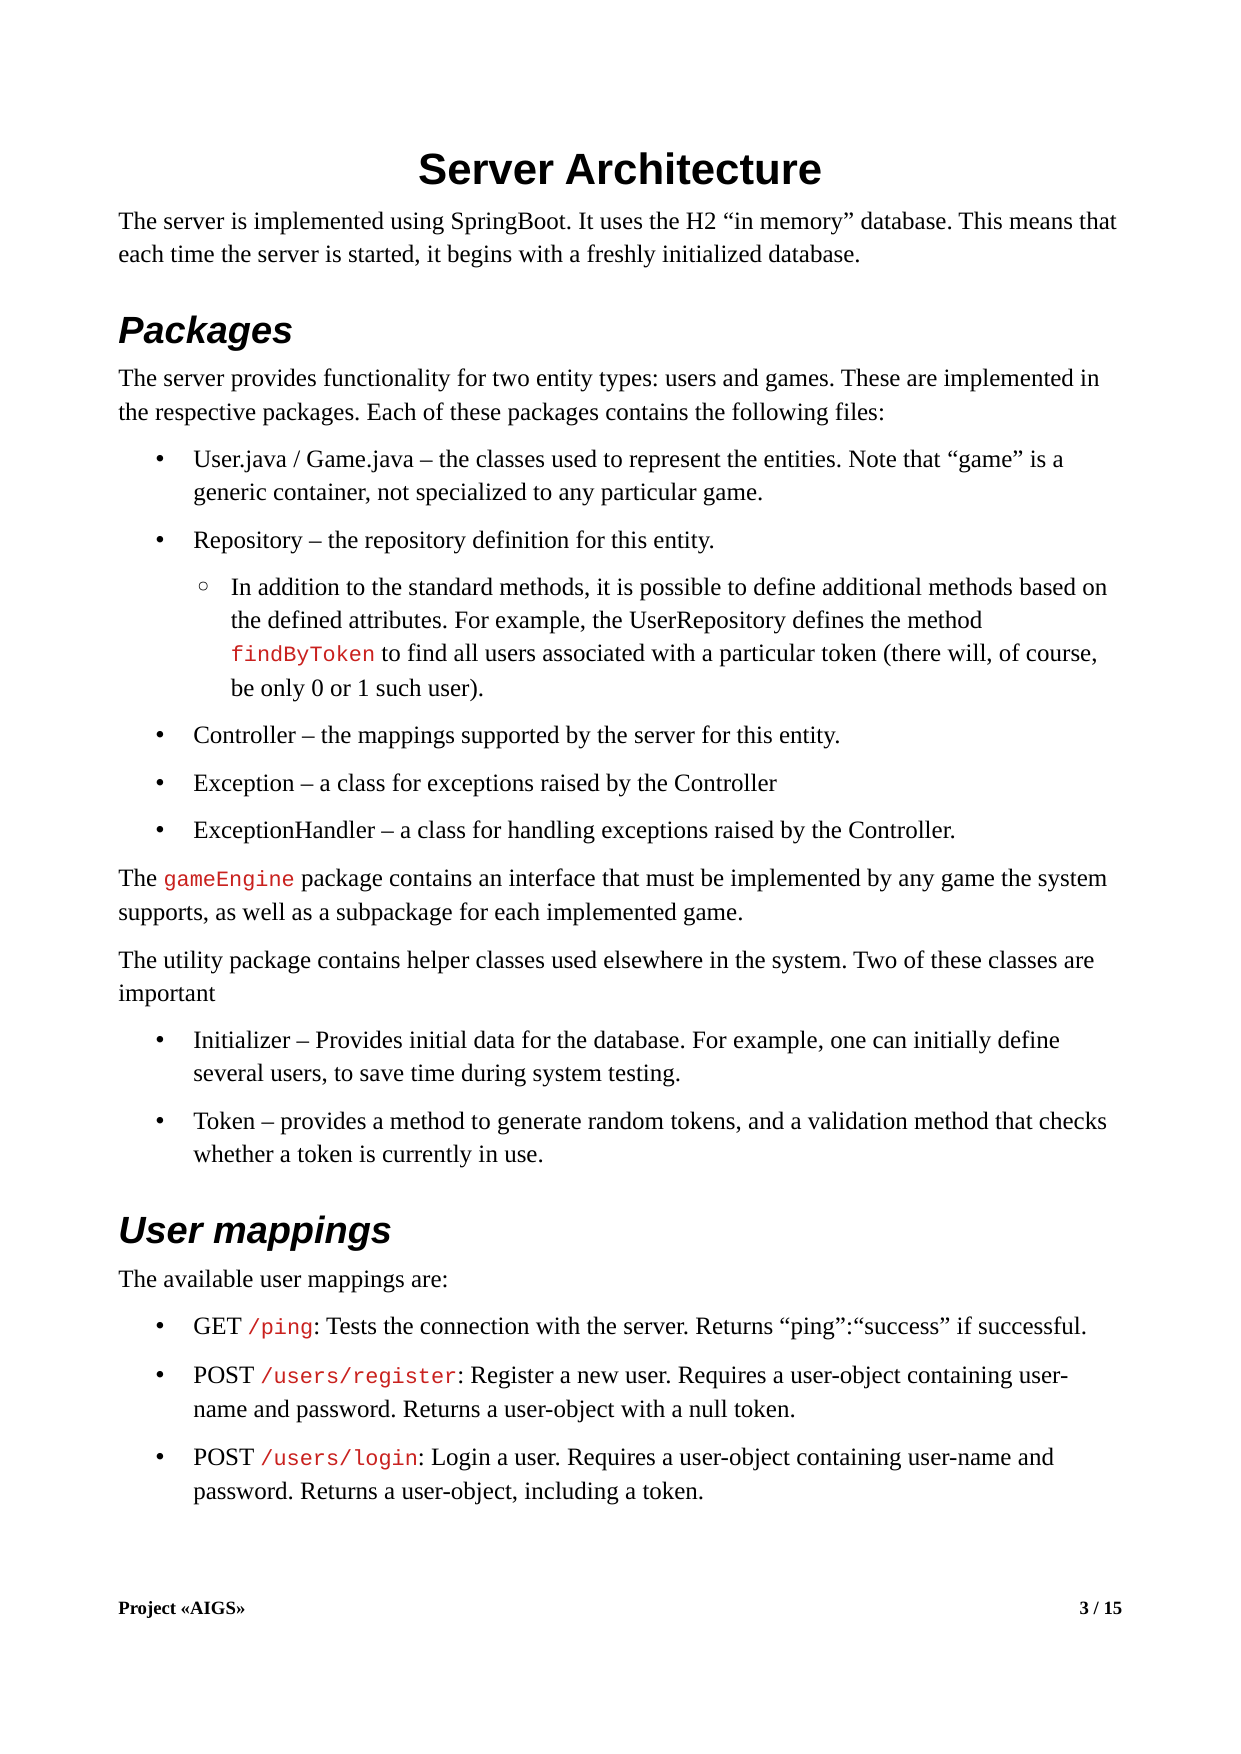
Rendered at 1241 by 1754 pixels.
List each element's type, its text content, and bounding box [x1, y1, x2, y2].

list POST /users/register: Register a new user. Requires a user-object containing user-name and password. Returns a user-object with a null token. [156, 1360, 1122, 1423]
subtitle User mappings [118, 1207, 1122, 1251]
list Repository – the repository definition for this entity. [156, 525, 1122, 553]
subtitle Packages [118, 307, 1122, 351]
list GET /ping: Tests the connection with the server. Returns “ping”:“success” if successful. [156, 1311, 1122, 1341]
text The server provides functionality for two entity types: users and games. These are implemented in the respective packages. Each of these packages contains the following files: [118, 363, 1122, 425]
text The utility package contains helper classes used elsewhere in the system. Two of these classes are important [118, 945, 1122, 1007]
list Token – provides a method to generate random tokens, and a validation method that checks whether a token is currently in use. [156, 1106, 1122, 1168]
list POST /users/login: Login a user. Requires a user-object containing user-name and password. Returns a user-object, including a token. [156, 1442, 1122, 1505]
text The gameEngine package contains an interface that must be implemented by any game the system supports, as well as a subpackage for each implemented game. [118, 863, 1122, 926]
text The server is implemented using SpringBoot. It uses the H2 “in memory” database. This means that each time the server is started, it begins with a freshly initialized database. [118, 206, 1122, 268]
list User.java / Game.java – the classes used to represent the entities. Note that “game” is a generic container, not specialized to any particular game. [156, 444, 1122, 506]
subtitle Server Architecture [118, 143, 1122, 193]
list In addition to the standard methods, it is possible to define additional methods based on the defined attributes. For example, the UserRepository defines the method findByToken to find all users associated with a particular token (there will, of course, be only 0 or 1 such user). [193, 572, 1122, 701]
list ExceptionHandler – a class for handling exceptions raised by the Controller. [156, 815, 1122, 844]
list Controller – the mappings supported by the server for this entity. [156, 720, 1122, 749]
list Initializer – Provides initial data for the database. For example, one can initially define several users, to save time during system testing. [156, 1025, 1122, 1087]
list Exception – a class for exceptions raised by the Controller [156, 768, 1122, 797]
text The available user mappings are: [118, 1264, 1122, 1292]
